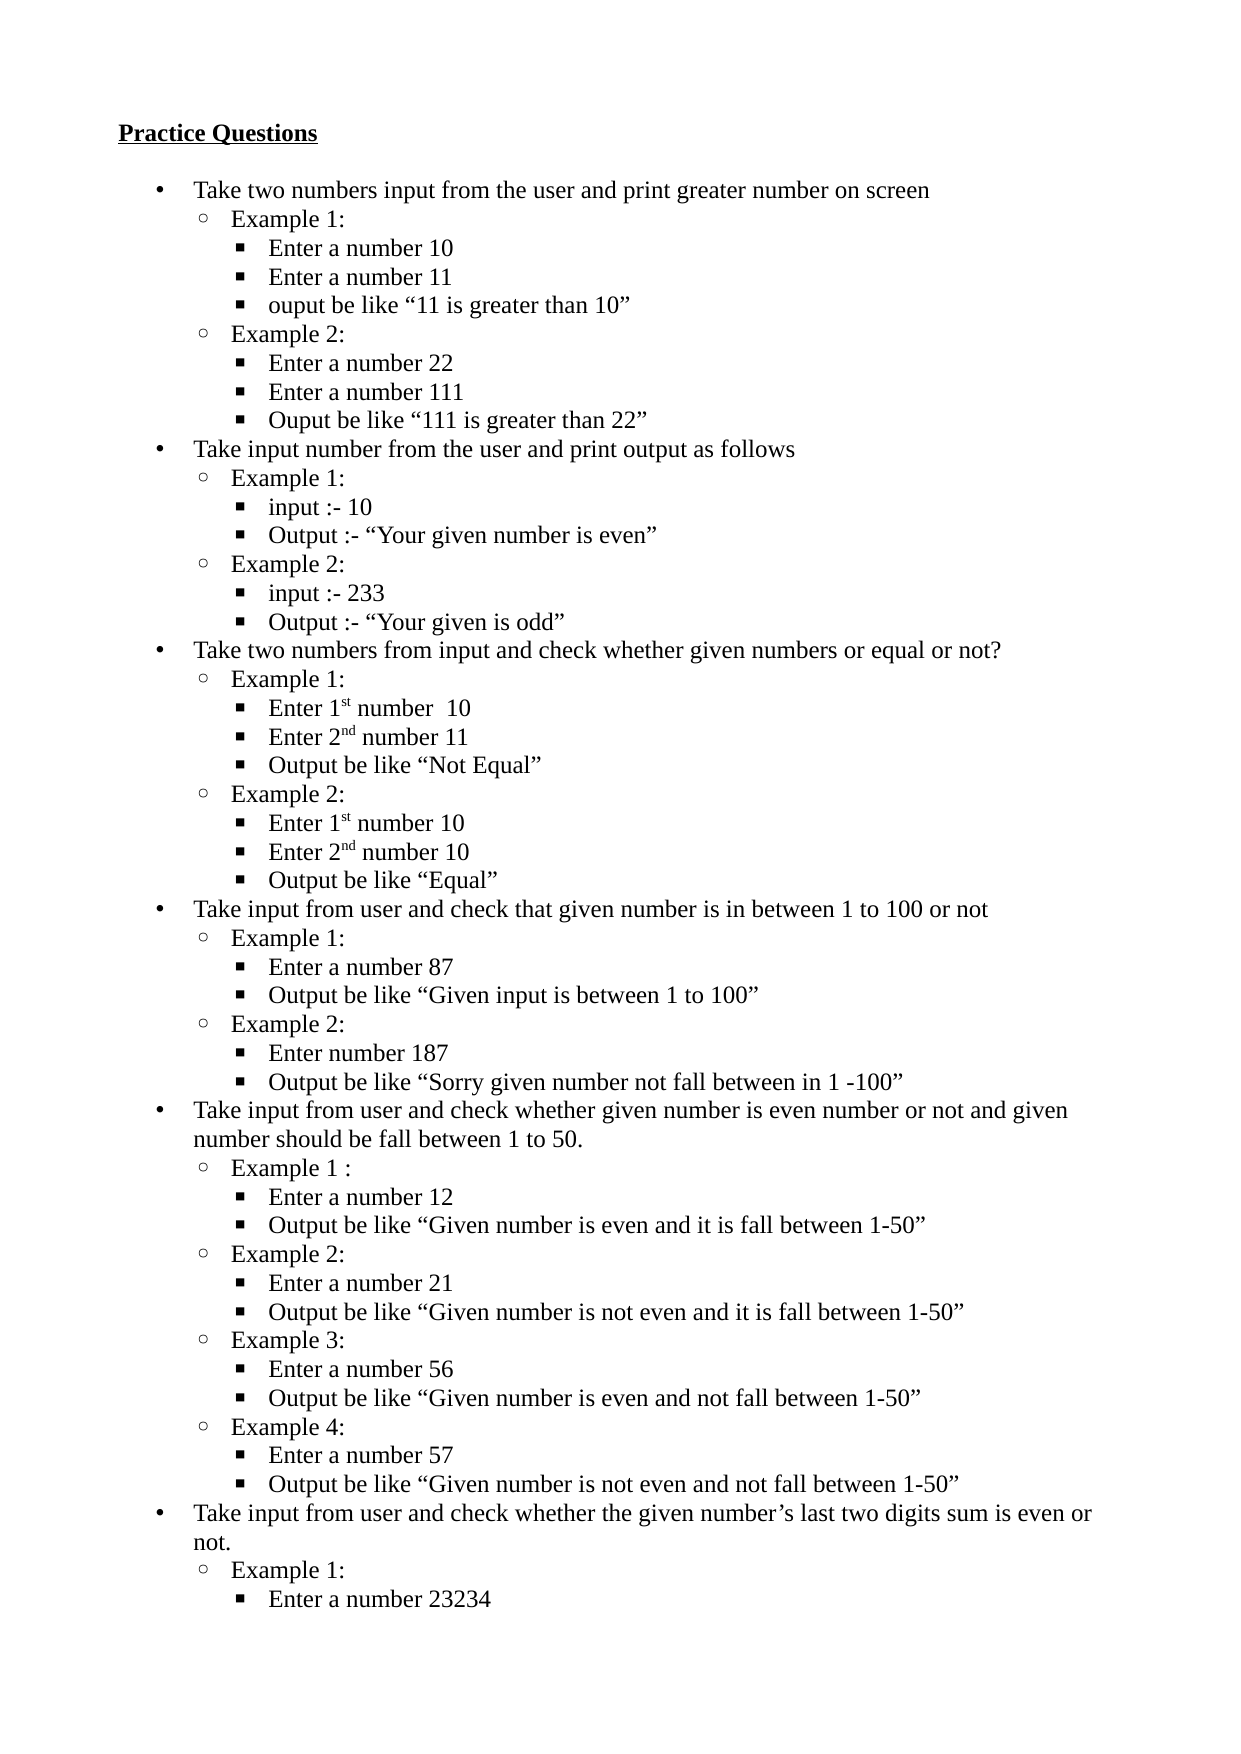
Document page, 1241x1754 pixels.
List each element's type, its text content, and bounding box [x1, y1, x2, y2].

list Example 1: [193, 1556, 1122, 1584]
list Take input from user and check whether given number is even number or not and given number should be fall between 1 to 50. [156, 1096, 1122, 1153]
list Enter a number 22 [231, 348, 1122, 377]
list input :- 10 [231, 492, 1122, 521]
list Example 3: [193, 1326, 1122, 1354]
list Take two numbers from input and check whether given numbers or equal or not? [156, 636, 1122, 664]
list Example 1: [193, 204, 1122, 233]
list Example 2: [193, 1009, 1122, 1038]
list Example 2: [193, 319, 1122, 348]
list Example 1: [193, 664, 1122, 693]
list Take two numbers input from the user and print greater number on screen [156, 176, 1122, 204]
list Enter a number 111 [231, 377, 1122, 406]
list Enter a number 87 [231, 952, 1122, 981]
list Output be like “Given number is not even and not fall between 1-50” [231, 1469, 1122, 1498]
list Enter a number 21 [231, 1268, 1122, 1297]
list Enter 2nd number 11 [231, 722, 1122, 751]
list Example 1: [193, 463, 1122, 492]
list Example 1 : [193, 1153, 1122, 1182]
list Example 2: [193, 779, 1122, 808]
list Enter 1st number 10 [231, 693, 1122, 722]
list Output be like “Not Equal” [231, 751, 1122, 779]
list Example 2: [193, 1239, 1122, 1268]
list Output :- “Your given is odd” [231, 607, 1122, 636]
list Output be like “Sorry given number not fall between in 1 -100” [231, 1067, 1122, 1096]
list Ouput be like “111 is greater than 22” [231, 406, 1122, 434]
list Enter 1st number 10 [231, 808, 1122, 837]
list input :- 233 [231, 578, 1122, 607]
list Output be like “Given number is even and it is fall between 1-50” [231, 1211, 1122, 1239]
text Practice Questions [118, 118, 1122, 147]
list Take input number from the user and print output as follows [156, 434, 1122, 463]
list Example 2: [193, 549, 1122, 578]
list Enter a number 11 [231, 262, 1122, 291]
list Enter a number 10 [231, 233, 1122, 262]
list ouput be like “11 is greater than 10” [231, 291, 1122, 319]
list Enter a number 56 [231, 1354, 1122, 1383]
list Enter number 187 [231, 1038, 1122, 1067]
list Take input from user and check whether the given number’s last two digits sum is even or not. [156, 1498, 1122, 1556]
list Output be like “Given number is not even and it is fall between 1-50” [231, 1297, 1122, 1326]
list Output be like “Given input is between 1 to 100” [231, 981, 1122, 1009]
list Enter a number 57 [231, 1441, 1122, 1469]
list Output :- “Your given number is even” [231, 521, 1122, 549]
list Enter a number 12 [231, 1182, 1122, 1211]
list Enter a number 23234 [231, 1584, 1122, 1613]
list Output be like “Given number is even and not fall between 1-50” [231, 1383, 1122, 1412]
list Example 1: [193, 923, 1122, 952]
list Enter 2nd number 10 [231, 837, 1122, 866]
list Output be like “Equal” [231, 866, 1122, 894]
list Take input from user and check that given number is in between 1 to 100 or not [156, 894, 1122, 923]
list Example 4: [193, 1412, 1122, 1441]
